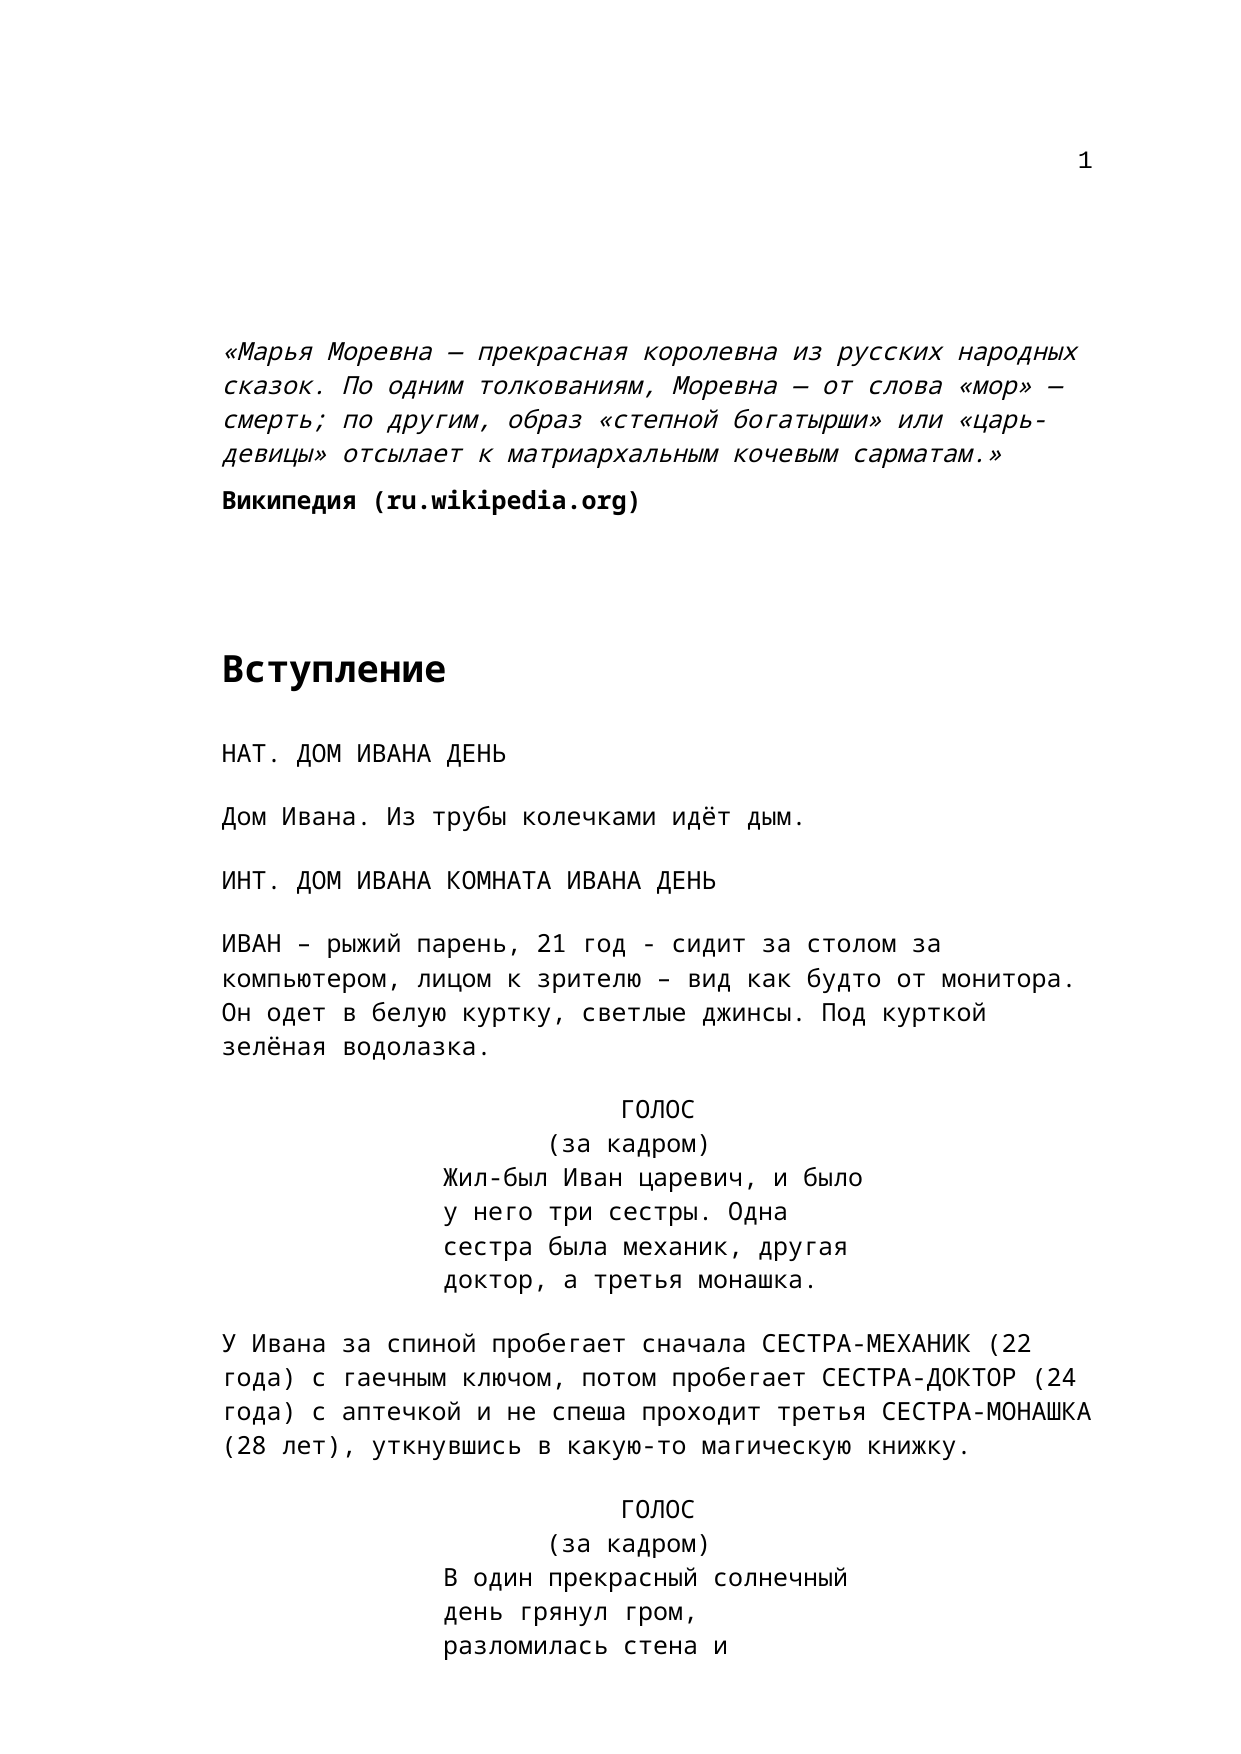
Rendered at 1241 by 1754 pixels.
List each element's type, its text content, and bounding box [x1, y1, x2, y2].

text В один прекрасный солнечный день грянул гром, разломилась стена и [443, 1559, 871, 1662]
text ГОЛОС [620, 1491, 1093, 1526]
text ИВАН – рыжий парень, 21 год - сидит за столом за компьютером, лицом к зрителю – вид как будто от монитора. Он одет в белую куртку, светлые джинсы. Под курткой зелёная водолазка. [221, 926, 1093, 1062]
text Жил-был Иван царевич, и было у него три сестры. Одна сестра была механик, другая доктор, а третья монашка. [443, 1160, 871, 1296]
subtitle Вступление [221, 642, 1093, 693]
text «Марья Моревна — прекрасная королевна из русских народных сказок. По одним толкованиям, Моревна — от слова «мор» — смерть; по другим, образ «степной богатырши» или «царь-девицы» отсылает к матриархальным кочевым сарматам.» [221, 334, 1093, 470]
text (за кадром) [546, 1126, 871, 1160]
text У Ивана за спиной пробегает сначала СЕСТРА-МЕХАНИК (22 года) с гаечным ключом, потом пробегает СЕСТРА-ДОКТОР (24 года) с аптечкой и не спеша проходит третья СЕСТРА-МОНАШКА (28 лет), уткнувшись в какую-то магическую книжку. [221, 1326, 1093, 1462]
text ГОЛОС [620, 1092, 1093, 1126]
text Дом Ивана. Из трубы колечками идёт дым. [221, 799, 1093, 833]
text Википедия (ru.wikipedia.org) [221, 482, 1093, 516]
text НАТ. ДОМ ИВАНА ДЕНЬ [221, 736, 1093, 769]
text ИНТ. ДОМ ИВАНА КОМНАТА ИВАНА ДЕНЬ [221, 863, 1093, 897]
text (за кадром) [546, 1526, 871, 1559]
